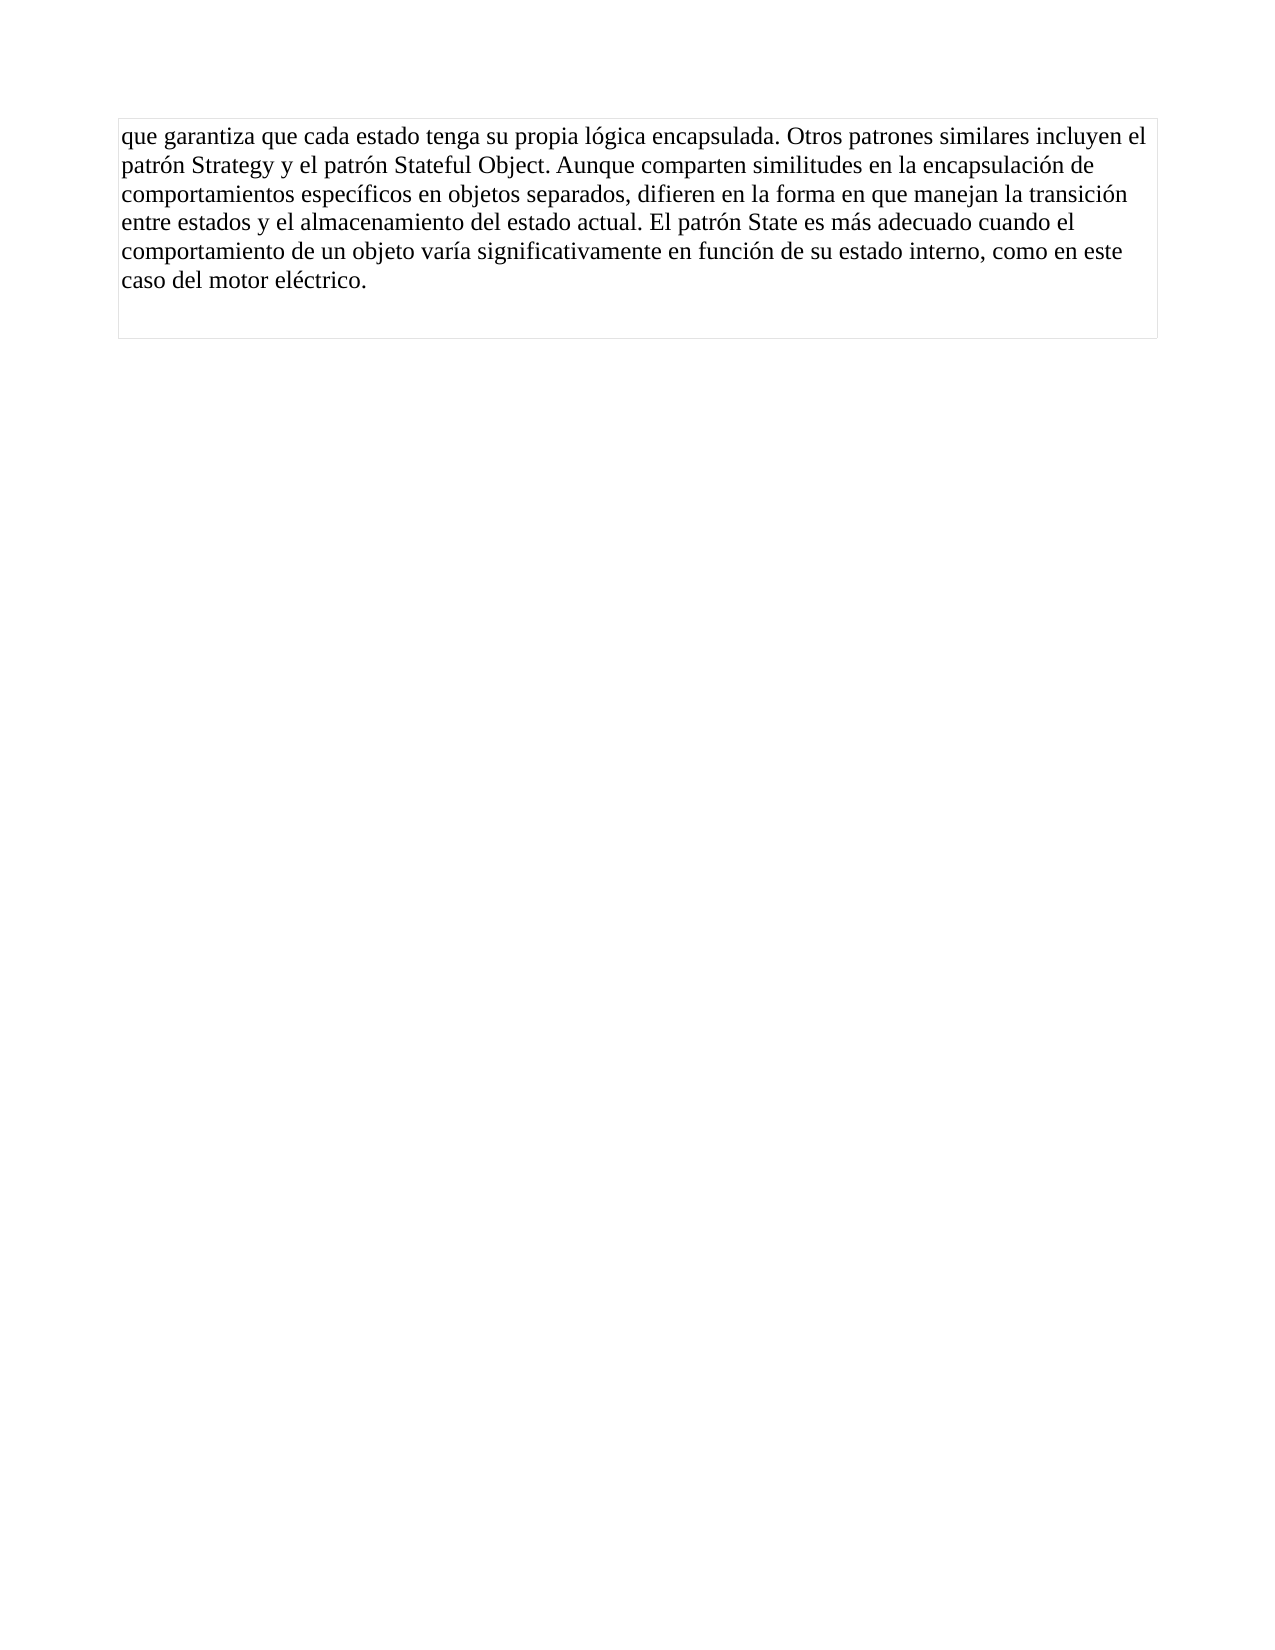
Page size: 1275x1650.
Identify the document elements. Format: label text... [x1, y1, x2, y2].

text que garantiza que cada estado tenga su propia lógica encapsulada. Otros patrones similares incluyen el patrón Strategy y el patrón Stateful Object. Aunque comparten similitudes en la encapsulación de comportamientos específicos en objetos separados, difieren en la forma en que manejan la transición entre estados y el almacenamiento del estado actual. El patrón State es más adecuado cuando el comportamiento de un objeto varía significativamente en función de su estado interno, como en este caso del motor eléctrico. [119, 119, 1157, 294]
